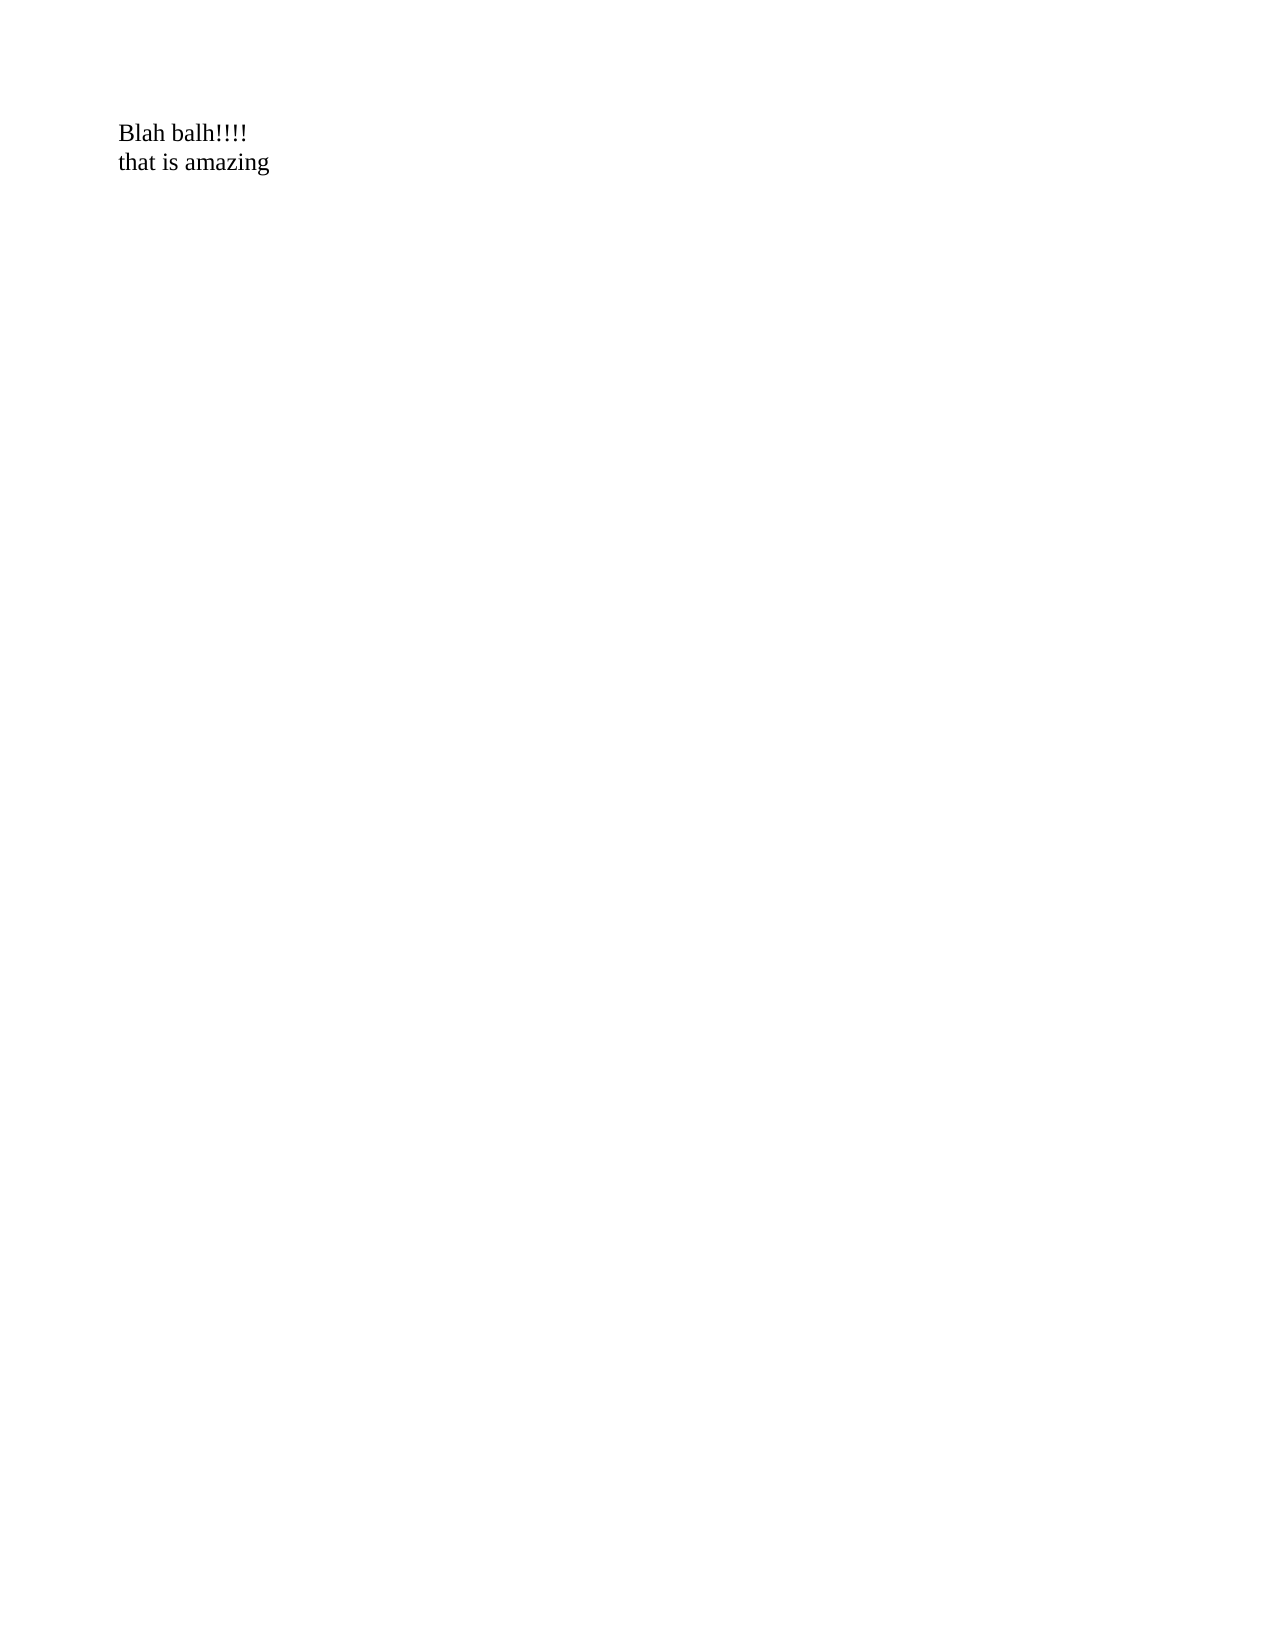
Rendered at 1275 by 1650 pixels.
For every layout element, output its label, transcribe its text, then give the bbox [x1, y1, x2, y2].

text Blah balh!!!! [118, 118, 1157, 147]
text that is amazing [118, 147, 1157, 176]
